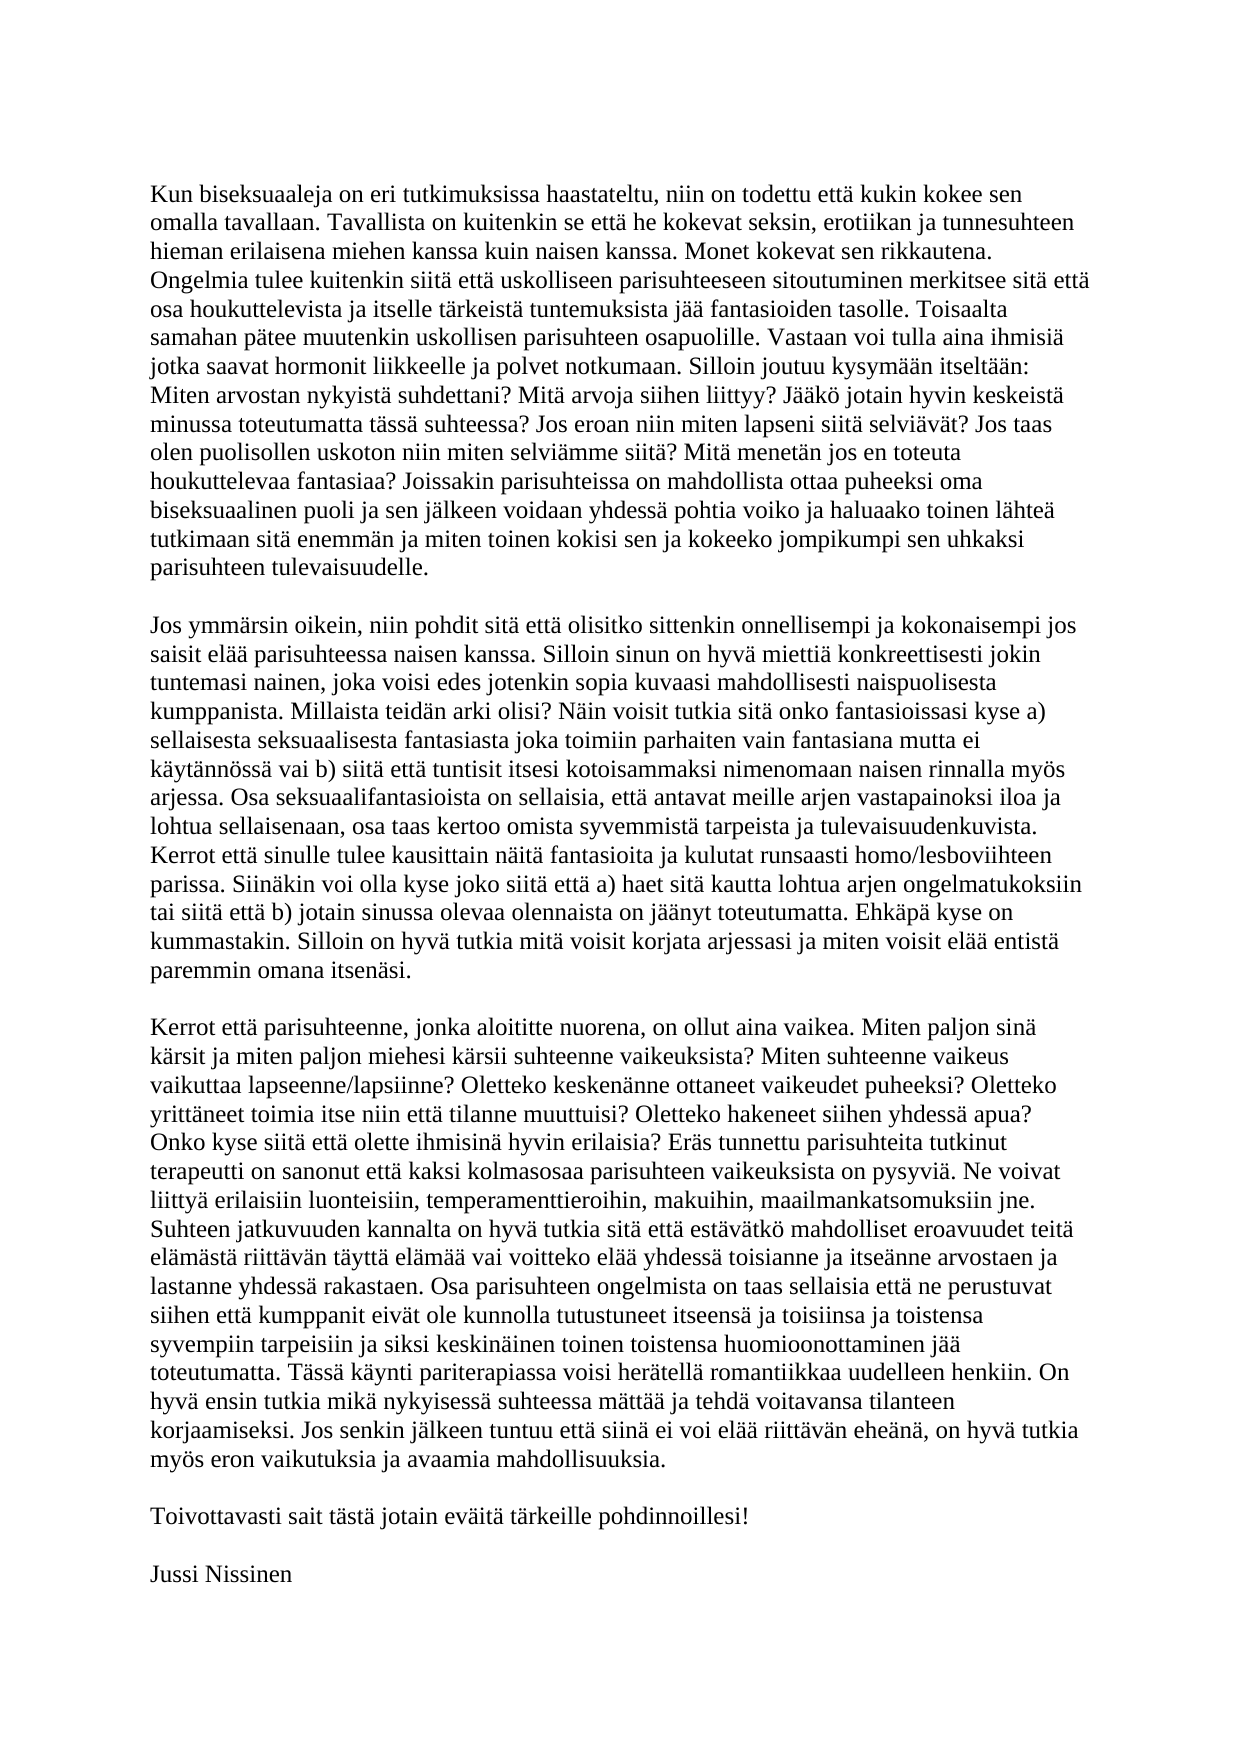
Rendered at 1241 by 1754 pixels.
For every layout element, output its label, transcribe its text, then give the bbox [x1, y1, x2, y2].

text Kun biseksuaaleja on eri tutkimuksissa haastateltu, niin on todettu että kukin kokee sen omalla tavallaan. Tavallista on kuitenkin se että he kokevat seksin, erotiikan ja tunnesuhteen hieman erilaisena miehen kanssa kuin naisen kanssa. Monet kokevat sen rikkautena. Ongelmia tulee kuitenkin siitä että uskolliseen parisuhteeseen sitoutuminen merkitsee sitä että osa houkuttelevista ja itselle tärkeistä tuntemuksista jää fantasioiden tasolle. Toisaalta samahan pätee muutenkin uskollisen parisuhteen osapuolille. Vastaan voi tulla aina ihmisiä jotka saavat hormonit liikkeelle ja polvet notkumaan. Silloin joutuu kysymään itseltään: Miten arvostan nykyistä suhdettani? Mitä arvoja siihen liittyy? Jääkö jotain hyvin keskeistä minussa toteutumatta tässä suhteessa? Jos eroan niin miten lapseni siitä selviävät? Jos taas olen puolisollen uskoton niin miten selviämme siitä? Mitä menetän jos en toteuta houkuttelevaa fantasiaa? Joissakin parisuhteissa on mahdollista ottaa puheeksi oma biseksuaalinen puoli ja sen jälkeen voidaan yhdessä pohtia voiko ja haluaako toinen lähteä tutkimaan sitä enemmän ja miten toinen kokisi sen ja kokeeko jompikumpi sen uhkaksi parisuhteen tulevaisuudelle. Jos ymmärsin oikein, niin pohdit sitä että olisitko sittenkin onnellisempi ja kokonaisempi jos saisit elää parisuhteessa naisen kanssa. Silloin sinun on hyvä miettiä konkreettisesti jokin tuntemasi nainen, joka voisi edes jotenkin sopia kuvaasi mahdollisesti naispuolisesta kumppanista. Millaista teidän arki olisi? Näin voisit tutkia sitä onko fantasioissasi kyse a) sellaisesta seksuaalisesta fantasiasta joka toimiin parhaiten vain fantasiana mutta ei käytännössä vai b) siitä että tuntisit itsesi kotoisammaksi nimenomaan naisen rinnalla myös arjessa. Osa seksuaalifantasioista on sellaisia, että antavat meille arjen vastapainoksi iloa ja lohtua sellaisenaan, osa taas kertoo omista syvemmistä tarpeista ja tulevaisuudenkuvista. Kerrot että sinulle tulee kausittain näitä fantasioita ja kulutat runsaasti homo/lesboviihteen parissa. Siinäkin voi olla kyse joko siitä että a) haet sitä kautta lohtua arjen ongelmatukoksiin tai siitä että b) jotain sinussa olevaa olennaista on jäänyt toteutumatta. Ehkäpä kyse on kummastakin. Silloin on hyvä tutkia mitä voisit korjata arjessasi ja miten voisit elää entistä paremmin omana itsenäsi. Kerrot että parisuhteenne, jonka aloititte nuorena, on ollut aina vaikea. Miten paljon sinä kärsit ja miten paljon miehesi kärsii suhteenne vaikeuksista? Miten suhteenne vaikeus vaikuttaa lapseenne/lapsiinne? Oletteko keskenänne ottaneet vaikeudet puheeksi? Oletteko yrittäneet toimia itse niin että tilanne muuttuisi? Oletteko hakeneet siihen yhdessä apua? Onko kyse siitä että olette ihmisinä hyvin erilaisia? Eräs tunnettu parisuhteita tutkinut terapeutti on sanonut että kaksi kolmasosaa parisuhteen vaikeuksista on pysyviä. Ne voivat liittyä erilaisiin luonteisiin, temperamenttieroihin, makuihin, maailmankatsomuksiin jne. Suhteen jatkuvuuden kannalta on hyvä tutkia sitä että estävätkö mahdolliset eroavuudet teitä elämästä riittävän täyttä elämää vai voitteko elää yhdessä toisianne ja itseänne arvostaen ja lastanne yhdessä rakastaen. Osa parisuhteen ongelmista on taas sellaisia että ne perustuvat siihen että kumppanit eivät ole kunnolla tutustuneet itseensä ja toisiinsa ja toistensa syvempiin tarpeisiin ja siksi keskinäinen toinen toistensa huomioonottaminen jää toteutumatta. Tässä käynti pariterapiassa voisi herätellä romantiikkaa uudelleen henkiin. On hyvä ensin tutkia mikä nykyisessä suhteessa mättää ja tehdä voitavansa tilanteen korjaamiseksi. Jos senkin jälkeen tuntuu että siinä ei voi elää riittävän eheänä, on hyvä tutkia myös eron vaikutuksia ja avaamia mahdollisuuksia. Toivottavasti sait tästä jotain eväitä tärkeille pohdinnoillesi! Jussi Nissinen [150, 150, 1090, 1587]
